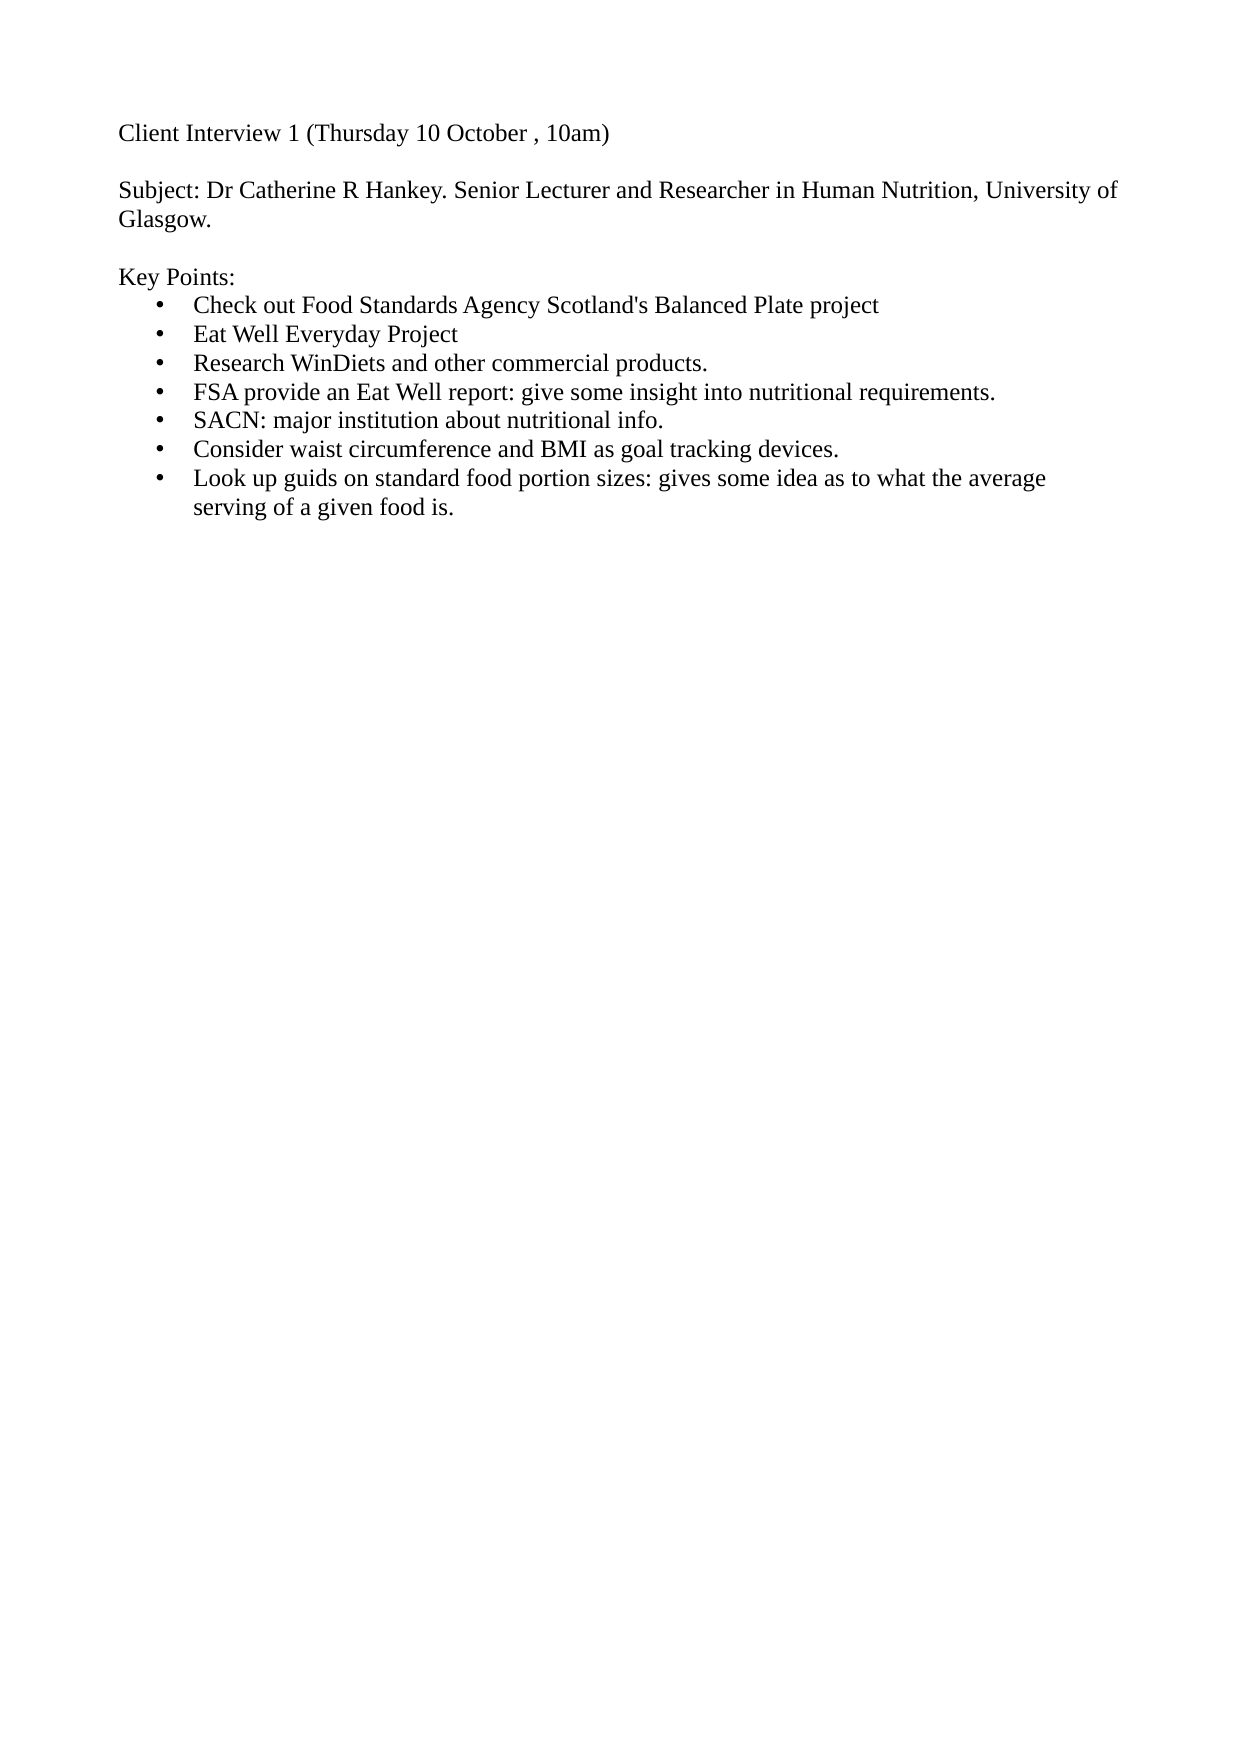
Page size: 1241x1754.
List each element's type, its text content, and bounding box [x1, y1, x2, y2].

list Research WinDiets and other commercial products. [156, 348, 1122, 377]
list Eat Well Everyday Project [156, 319, 1122, 348]
list SACN: major institution about nutritional info. [156, 406, 1122, 434]
text Client Interview 1 (Thursday 10 October , 10am) [118, 118, 1122, 147]
list FSA provide an Eat Well report: give some insight into nutritional requirements. [156, 377, 1122, 406]
text Subject: Dr Catherine R Hankey. Senior Lecturer and Researcher in Human Nutrition, University of Glasgow. [118, 176, 1122, 233]
list Look up guids on standard food portion sizes: gives some idea as to what the average serving of a given food is. [156, 463, 1122, 521]
list Check out Food Standards Agency Scotland's Balanced Plate project [156, 291, 1122, 319]
text Key Points: [118, 262, 1122, 291]
list Consider waist circumference and BMI as goal tracking devices. [156, 434, 1122, 463]
